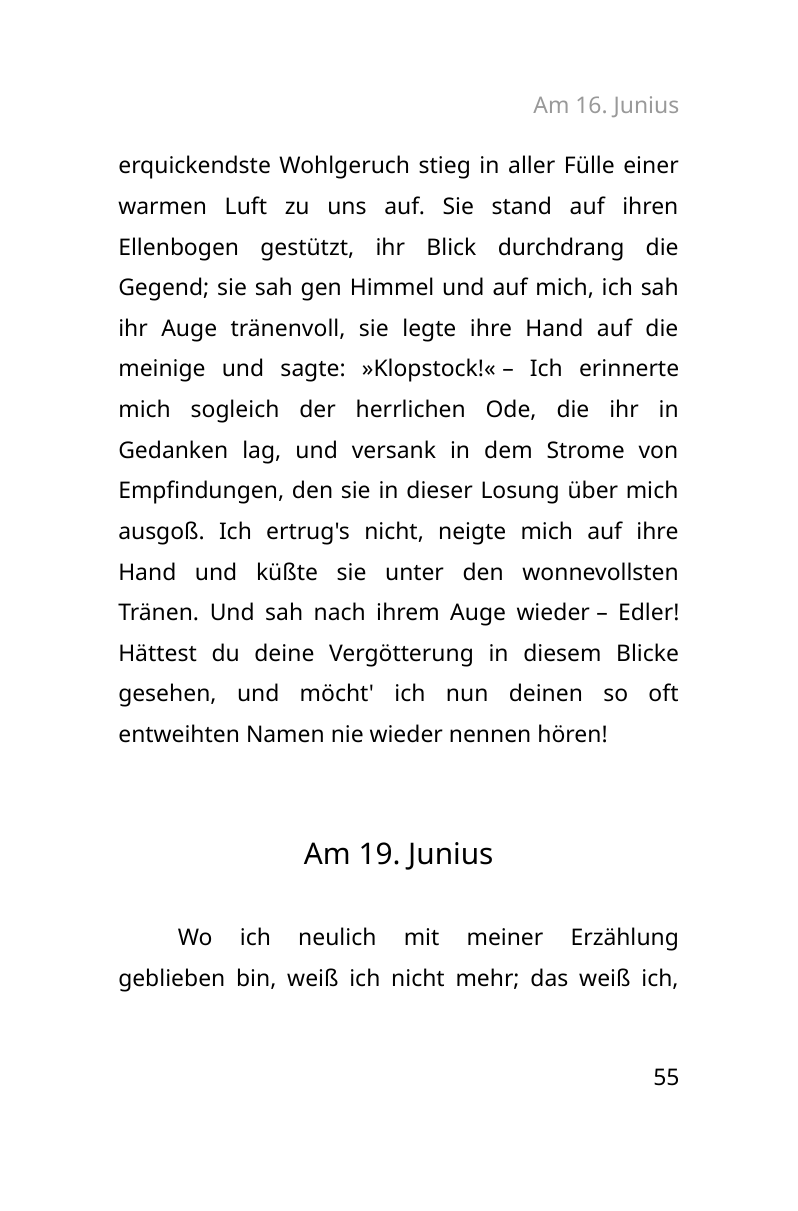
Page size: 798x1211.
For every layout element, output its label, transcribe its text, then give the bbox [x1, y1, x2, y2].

text Wo ich neulich mit meiner Erzählung geblieben bin, weiß ich nicht mehr; das weiß ich, [118, 897, 679, 993]
subtitle Am 19. Junius [118, 794, 679, 873]
text erquickendste Wohlgeruch stieg in aller Fülle einer warmen Luft zu uns auf. Sie stand auf ihren Ellenbogen gestützt, ihr Blick durchdrang die Gegend; sie sah gen Himmel und auf mich, ich sah ihr Auge tränenvoll, sie legte ihre Hand auf die meinige und sagte: »Klopstock!« – Ich erinnerte mich sogleich der herrlichen Ode, die ihr in Gedanken lag, und versank in dem Strome von Empfindungen, den sie in dieser Losung über mich ausgoß. Ich ertrug's nicht, neigte mich auf ihre Hand und küßte sie unter den wonnevollsten Tränen. Und sah nach ihrem Auge wieder – Edler! Hättest du deine Vergötterung in diesem Blicke gesehen, und möcht' ich nun deinen so oft entweihten Namen nie wieder nennen hören! [118, 149, 679, 749]
